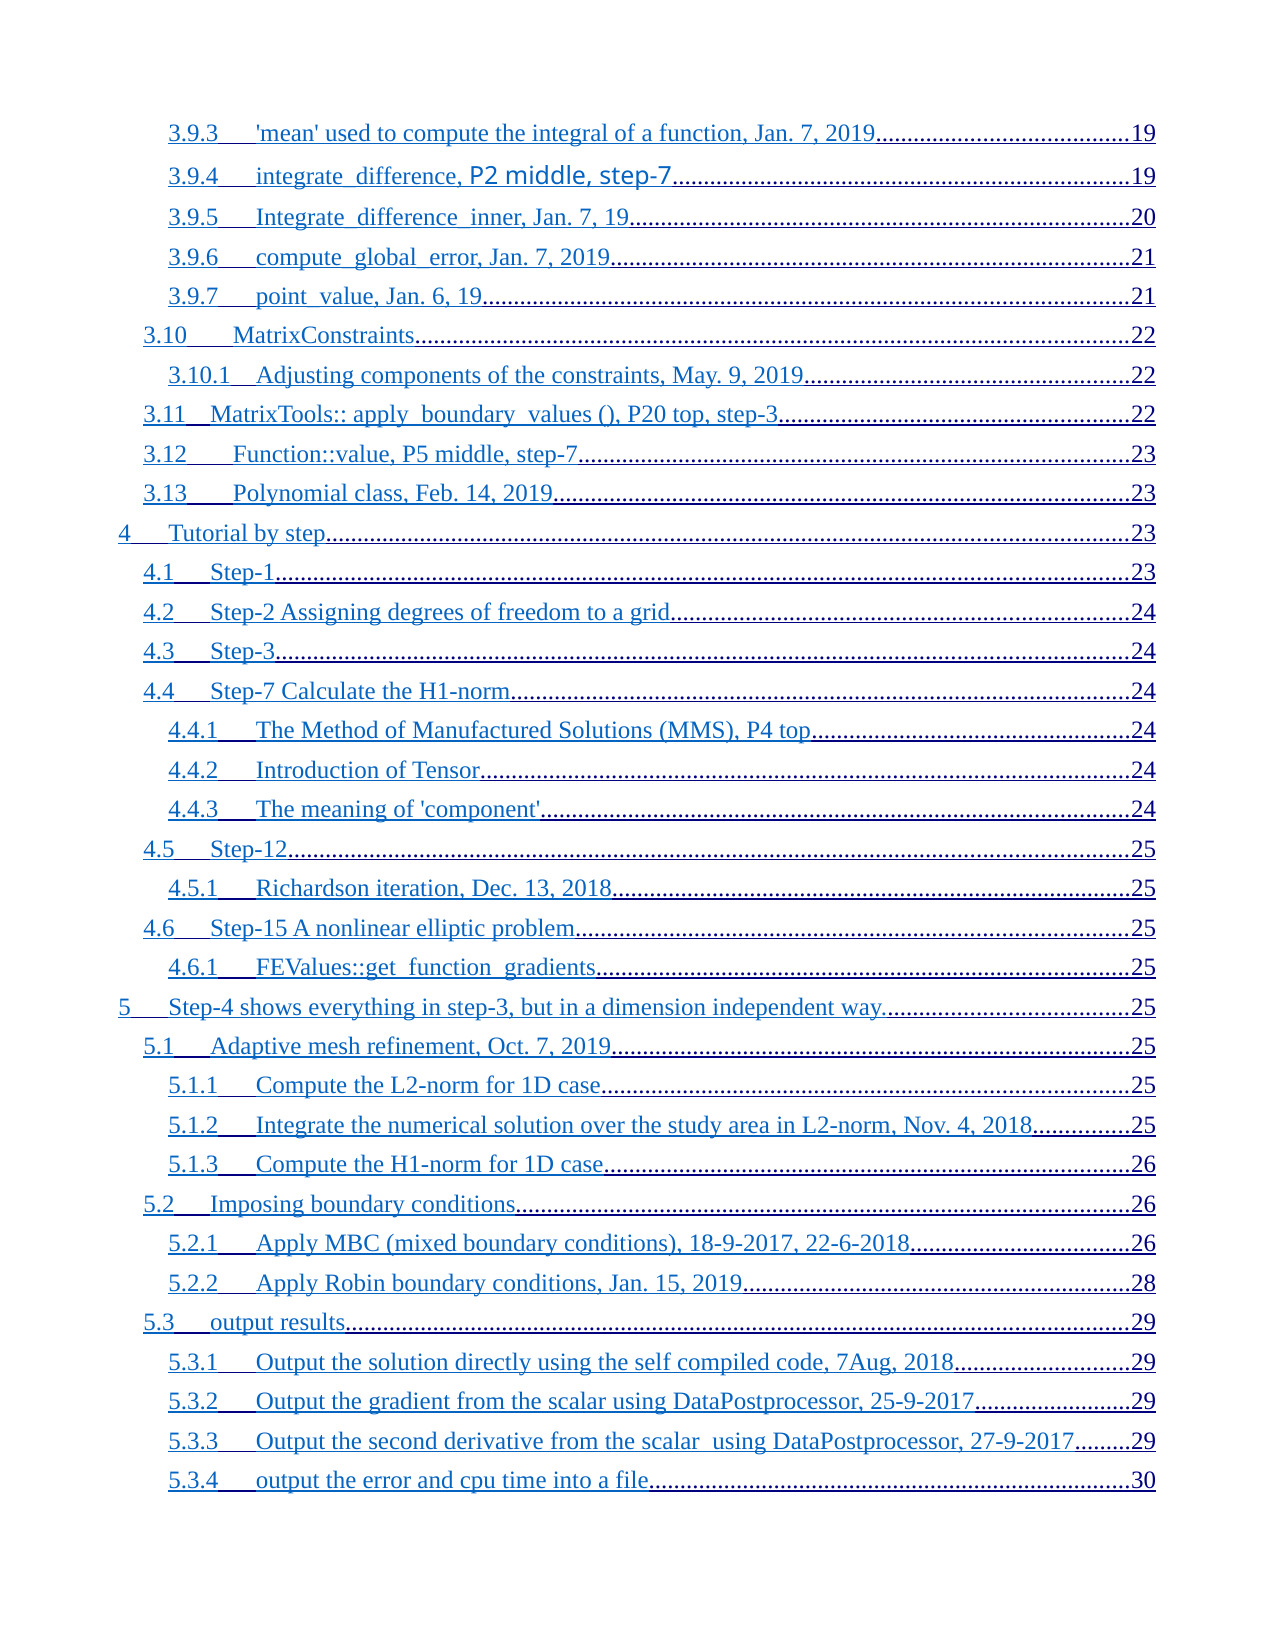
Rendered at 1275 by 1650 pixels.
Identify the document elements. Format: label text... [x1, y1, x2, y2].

text 5.3.3 Output the second derivative from the scalar using DataPostprocessor, 27-9-2017 29 [168, 1426, 1157, 1455]
text 3.9.4 integrate_difference, P2 middle, step-7 19 [168, 158, 1157, 192]
text 3.9.6 compute_global_error, Jan. 7, 2019 21 [168, 242, 1157, 271]
text 4.5 Step-12 25 [143, 834, 1157, 863]
text 5.1 Adaptive mesh refinement, Oct. 7, 2019 25 [143, 1031, 1157, 1060]
text 5.2.1 Apply MBC (mixed boundary conditions), 18-9-2017, 22-6-2018 26 [168, 1228, 1157, 1258]
text 4.4.2 Introduction of Tensor 24 [168, 755, 1157, 784]
text 5.3.1 Output the solution directly using the self compiled code, 7Aug, 2018 29 [168, 1347, 1157, 1376]
text 5.2.2 Apply Robin boundary conditions, Jan. 15, 2019 28 [168, 1268, 1157, 1297]
text 3.9.3 'mean' used to compute the integral of a function, Jan. 7, 2019 19 [168, 118, 1157, 147]
text 4.1 Step-1 23 [143, 557, 1157, 586]
text 5 Step-4 shows everything in step-3, but in a dimension independent way. 25 [118, 992, 1157, 1021]
text 4.3 Step-3 24 [143, 636, 1157, 665]
text 5.2 Imposing boundary conditions 26 [143, 1189, 1157, 1218]
text 3.13 Polynomial class, Feb. 14, 2019 23 [143, 478, 1157, 507]
text 3.9.5 Integrate_difference_inner, Jan. 7, 19 20 [168, 202, 1157, 231]
text 4.4.1 The Method of Manufactured Solutions (MMS), P4 top 24 [168, 715, 1157, 744]
text 3.10 MatrixConstraints 22 [143, 321, 1157, 349]
text 3.10.1 Adjusting components of the constraints, May. 9, 2019 22 [168, 360, 1157, 389]
text 5.3 output results 29 [143, 1307, 1157, 1337]
text 4.6 Step-15 A nonlinear elliptic problem 25 [143, 913, 1157, 942]
text 4.2 Step-2 Assigning degrees of freedom to a grid 24 [143, 597, 1157, 626]
text 3.11 MatrixTools:: apply_boundary_values (), P20 top, step-3 22 [143, 399, 1157, 428]
text 5.1.2 Integrate the numerical solution over the study area in L2-norm, Nov. 4, 2018 25 [168, 1110, 1157, 1139]
text 4.5.1 Richardson iteration, Dec. 13, 2018 25 [168, 873, 1157, 902]
text 5.3.2 Output the gradient from the scalar using DataPostprocessor, 25-9-2017 29 [168, 1386, 1157, 1416]
text 4.6.1 FEValues::get_function_gradients 25 [168, 952, 1157, 981]
text 5.3.4 output the error and cpu time into a file 30 [168, 1465, 1157, 1494]
text 4.4.3 The meaning of 'component' 24 [168, 794, 1157, 823]
text 5.1.3 Compute the H1-norm for 1D case 26 [168, 1149, 1157, 1179]
text 4.4 Step-7 Calculate the H1-norm 24 [143, 676, 1157, 705]
text 3.9.7 point_value, Jan. 6, 19 21 [168, 281, 1157, 310]
text 4 Tutorial by step 23 [118, 518, 1157, 547]
text 5.1.1 Compute the L2-norm for 1D case 25 [168, 1071, 1157, 1100]
text 3.12 Function::value, P5 middle, step-7 23 [143, 439, 1157, 468]
